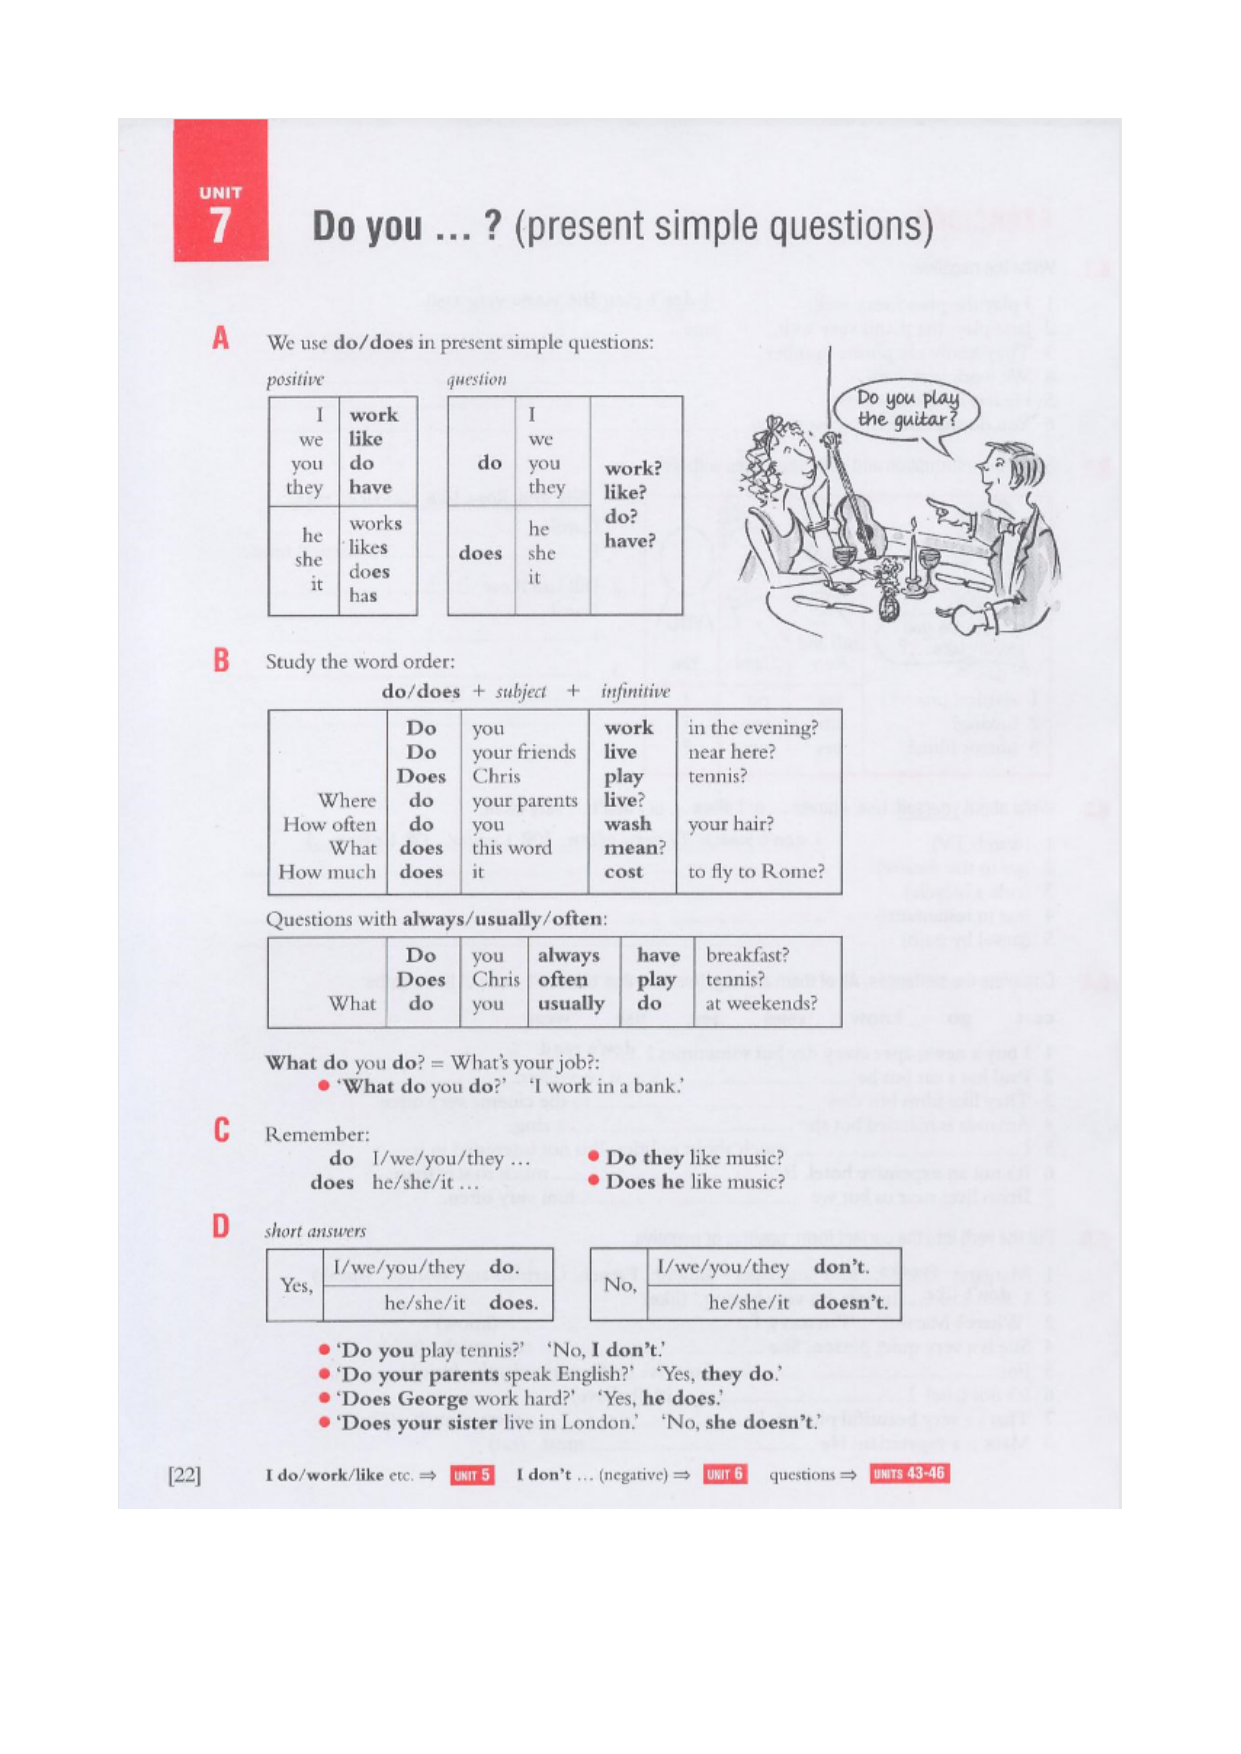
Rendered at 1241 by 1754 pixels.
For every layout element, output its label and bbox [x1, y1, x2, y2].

picture [118, 118, 1122, 1509]
